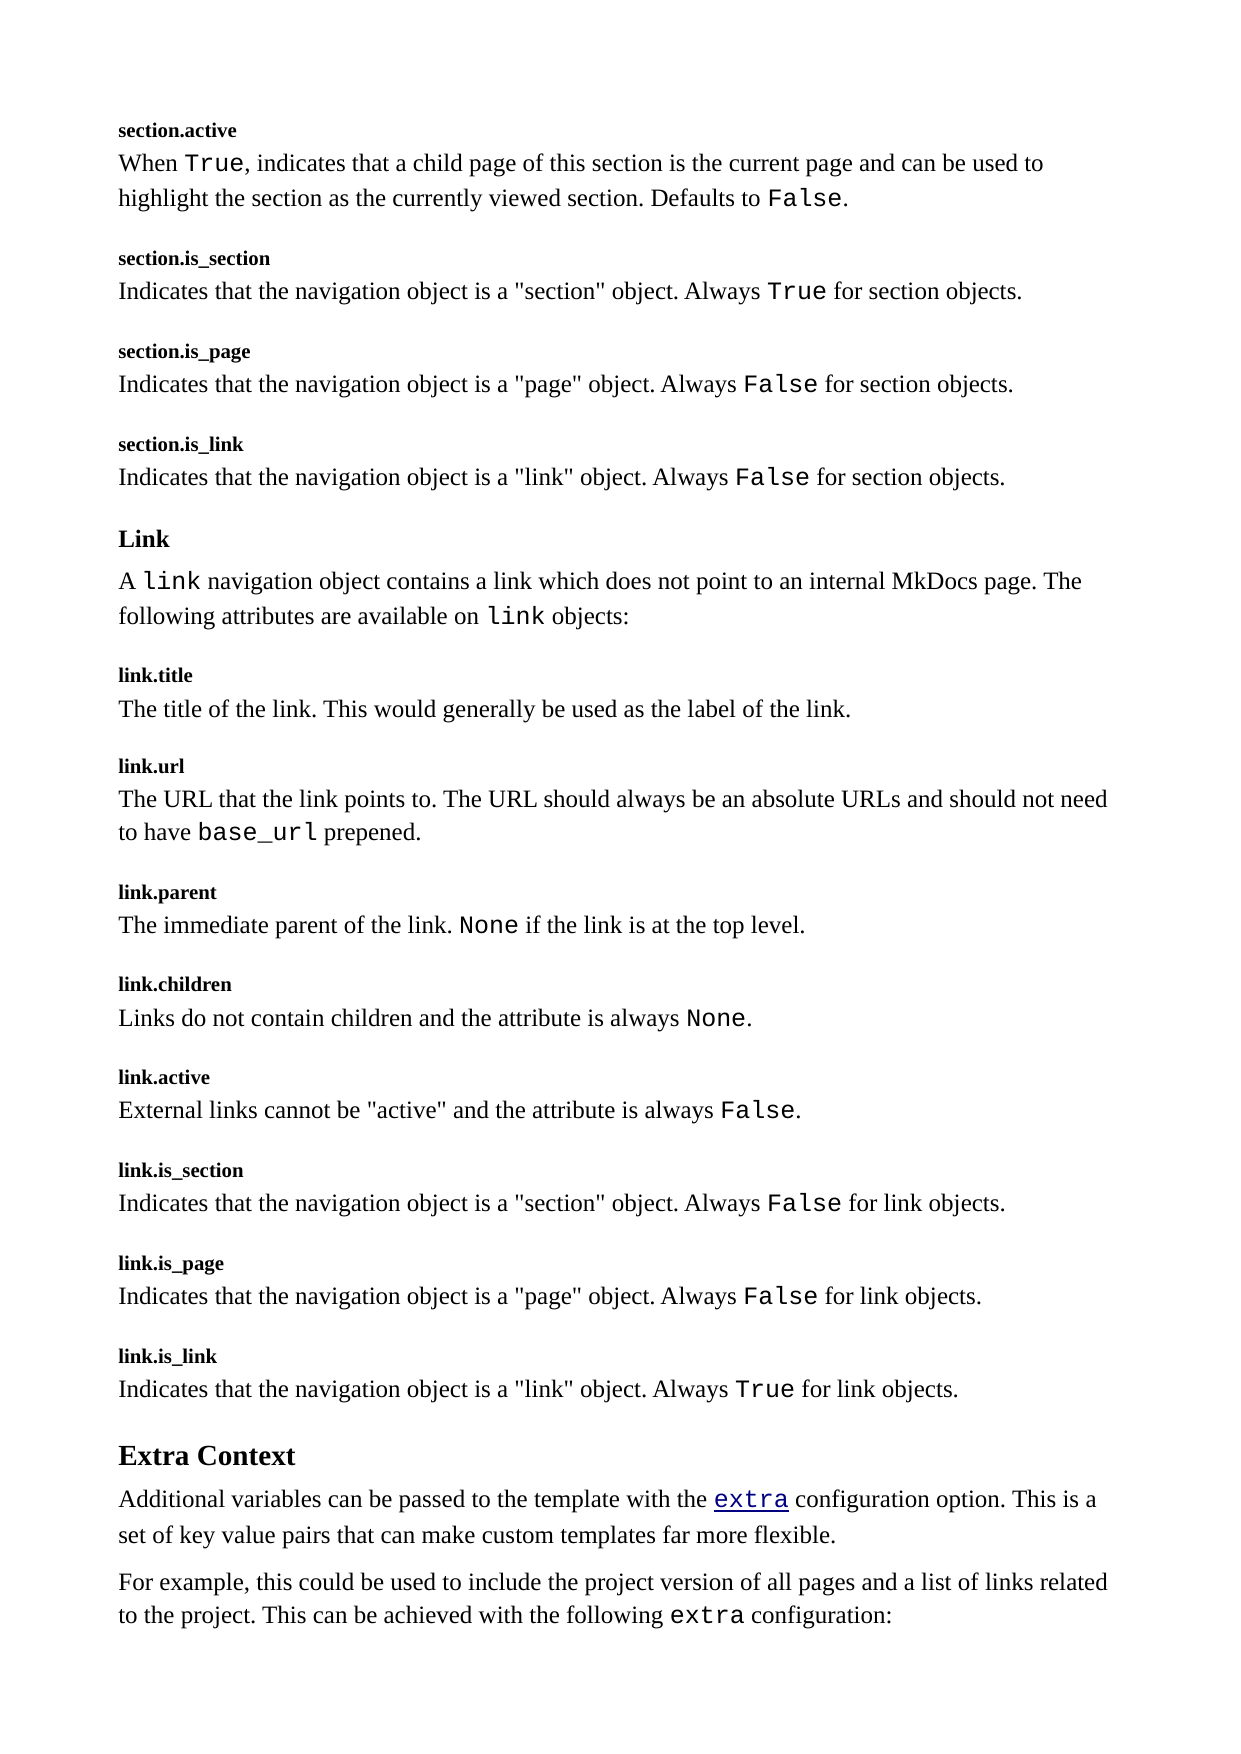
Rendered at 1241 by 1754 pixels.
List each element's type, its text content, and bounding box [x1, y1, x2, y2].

subtitle Extra Context [118, 1438, 1122, 1472]
subtitle link.children [118, 972, 1122, 996]
subtitle link.title [118, 663, 1122, 687]
text Indicates that the navigation object is a "section" object. Always False for link objects. [118, 1188, 1122, 1219]
subtitle section.is_section [118, 246, 1122, 270]
subtitle link.parent [118, 879, 1122, 904]
text For example, this could be used to include the project version of all pages and a list of links related to the project. This can be achieved with the following extra configuration: [118, 1567, 1122, 1631]
subtitle link.active [118, 1065, 1122, 1089]
subtitle link.is_page [118, 1251, 1122, 1275]
subtitle link.is_section [118, 1158, 1122, 1182]
text Indicates that the navigation object is a "page" object. Always False for section objects. [118, 369, 1122, 400]
text Links do not contain children and the attribute is always None. [118, 1003, 1122, 1033]
text Indicates that the navigation object is a "section" object. Always True for section objects. [118, 276, 1122, 307]
subtitle Link [118, 524, 1122, 553]
text Indicates that the navigation object is a "link" object. Always True for link objects. [118, 1374, 1122, 1405]
text The immediate parent of the link. None if the link is at the top level. [118, 910, 1122, 941]
text A link navigation object contains a link which does not point to an internal MkDocs page. The following attributes are available on link objects: [118, 566, 1122, 632]
text External links cannot be "active" and the attribute is always False. [118, 1096, 1122, 1126]
text When True, indicates that a child page of this section is the current page and can be used to highlight the section as the currently viewed section. Defaults to False. [118, 148, 1122, 214]
text The title of the link. This would generally be used as the label of the link. [118, 694, 1122, 722]
subtitle section.active [118, 118, 1122, 142]
subtitle section.is_link [118, 432, 1122, 456]
subtitle section.is_page [118, 339, 1122, 363]
subtitle link.url [118, 754, 1122, 778]
text Indicates that the navigation object is a "link" object. Always False for section objects. [118, 462, 1122, 493]
text Indicates that the navigation object is a "page" object. Always False for link objects. [118, 1281, 1122, 1312]
text Additional variables can be passed to the template with the extra configuration option. This is a set of key value pairs that can make custom templates far more flexible. [118, 1484, 1122, 1548]
text The URL that the link points to. The URL should always be an absolute URLs and should not need to have base_url prepened. [118, 784, 1122, 848]
subtitle link.is_link [118, 1344, 1122, 1368]
